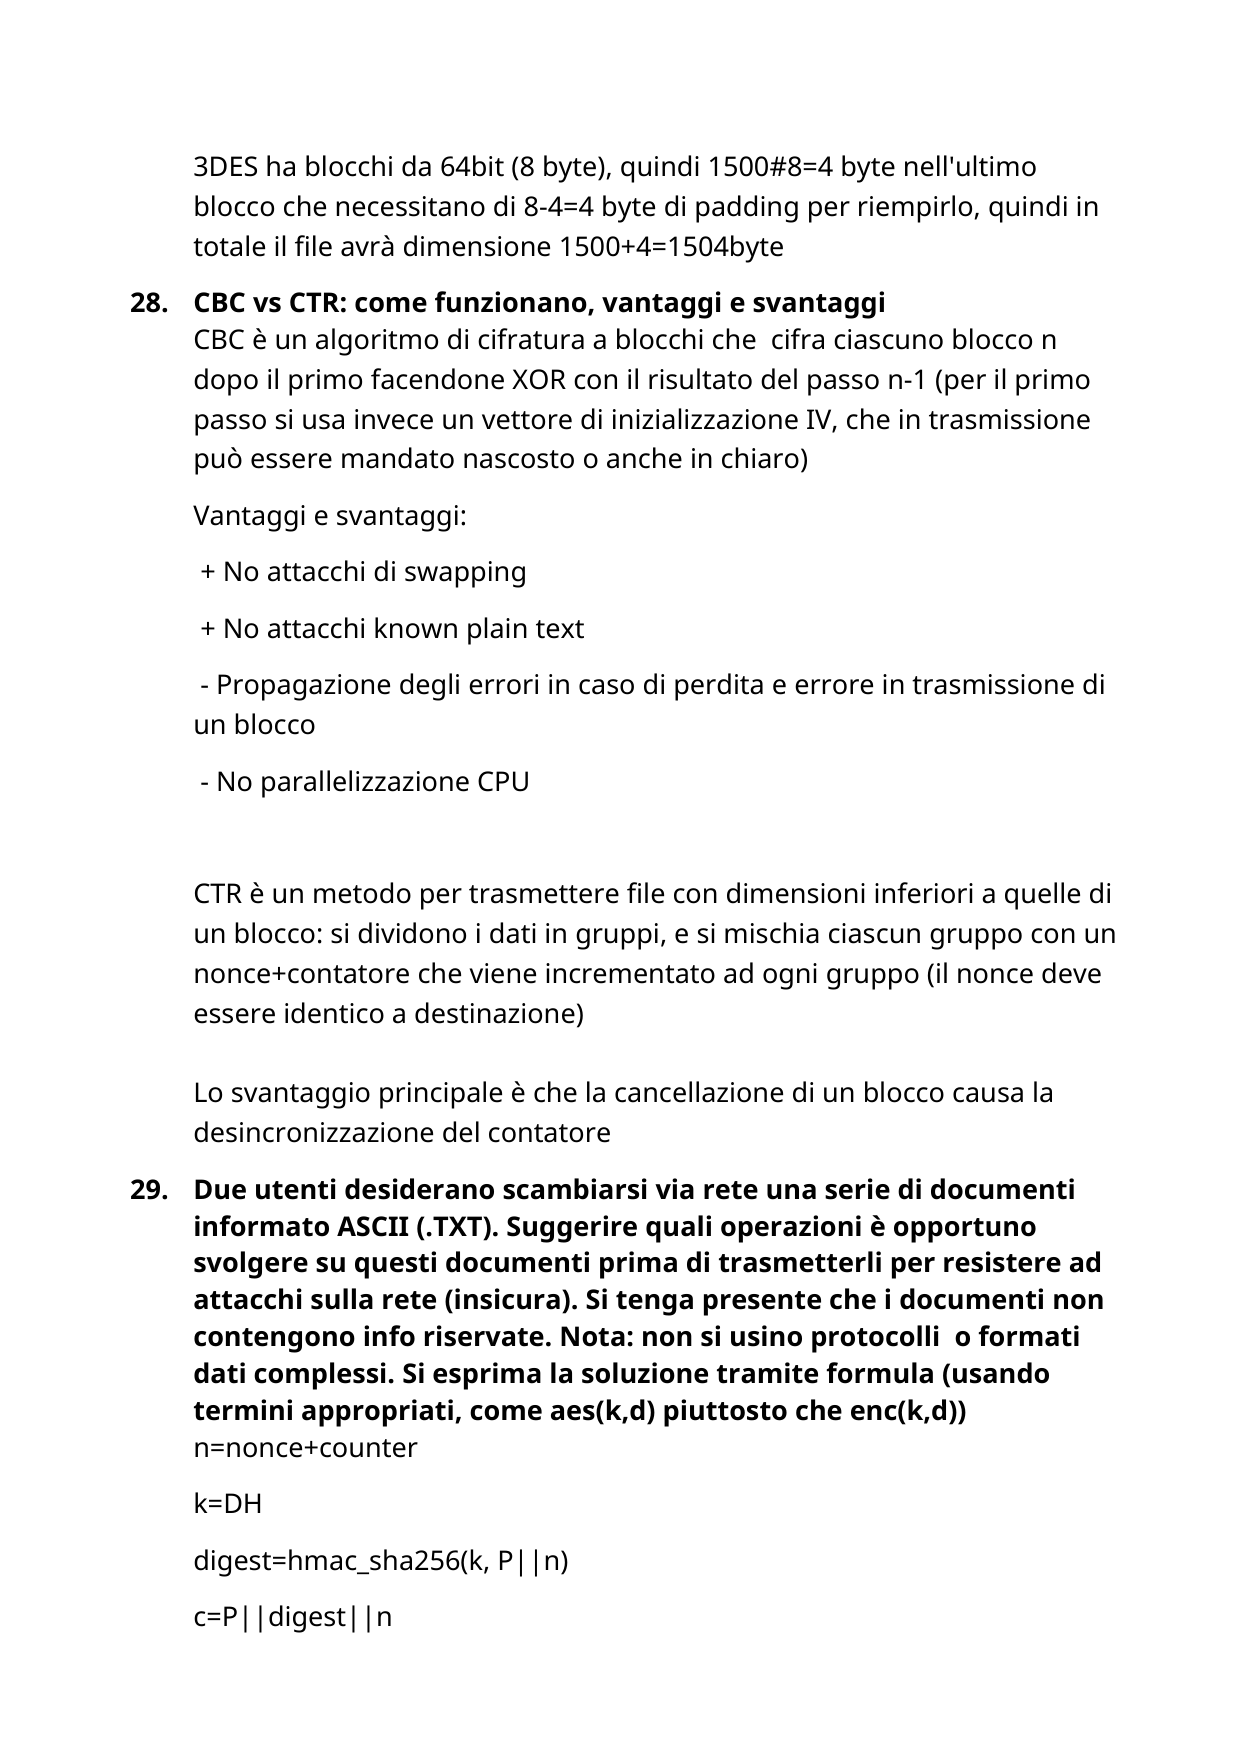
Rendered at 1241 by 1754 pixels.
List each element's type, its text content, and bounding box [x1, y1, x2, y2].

list n=nonce+counter [193, 1428, 1122, 1465]
list CBC vs CTR: come funzionano, vantaggi e svantaggi [130, 284, 1122, 321]
list Vantaggi e svantaggi: [193, 496, 1122, 533]
list 3DES ha blocchi da 64bit (8 byte), quindi 1500#8=4 byte nell'ultimo blocco che necessitano di 8-4=4 byte di padding per riempirlo, quindi in totale il file avrà dimensione 1500+4=1504byte [193, 148, 1122, 264]
list k=DH [193, 1485, 1122, 1522]
list digest=hmac_sha256(k, P||n) [193, 1541, 1122, 1578]
list CBC è un algoritmo di cifratura a blocchi che cifra ciascuno blocco n dopo il primo facendone XOR con il risultato del passo n-1 (per il primo passo si usa invece un vettore di inizializzazione IV, che in trasmissione può essere mandato nascosto o anche in chiaro) [193, 321, 1122, 477]
list c=P||digest||n [193, 1598, 1122, 1634]
list + No attacchi known plain text [193, 609, 1122, 646]
list - No parallelizzazione CPU [193, 762, 1122, 799]
list CTR è un metodo per trasmettere file con dimensioni inferiori a quelle di un blocco: si dividono i dati in gruppi, e si mischia ciascun gruppo con un nonce+contatore che viene incrementato ad ogni gruppo (il nonce deve essere identico a destinazione) Lo svantaggio principale è che la cancellazione di un blocco causa la desincronizzazione del contatore [193, 875, 1122, 1151]
list Due utenti desiderano scambiarsi via rete una serie di documenti informato ASCII (.TXT). Suggerire quali operazioni è opportuno svolgere su questi documenti prima di trasmetterli per resistere ad attacchi sulla rete (insicura). Si tenga presente che i documenti non contengono info riservate. Nota: non si usino protocolli o formati dati complessi. Si esprima la soluzione tramite formula (usando termini appropriati, come aes(k,d) piuttosto che enc(k,d)) [130, 1170, 1122, 1428]
list + No attacchi di swapping [193, 553, 1122, 590]
list - Propagazione degli errori in caso di perdita e errore in trasmissione di un blocco [193, 666, 1122, 742]
